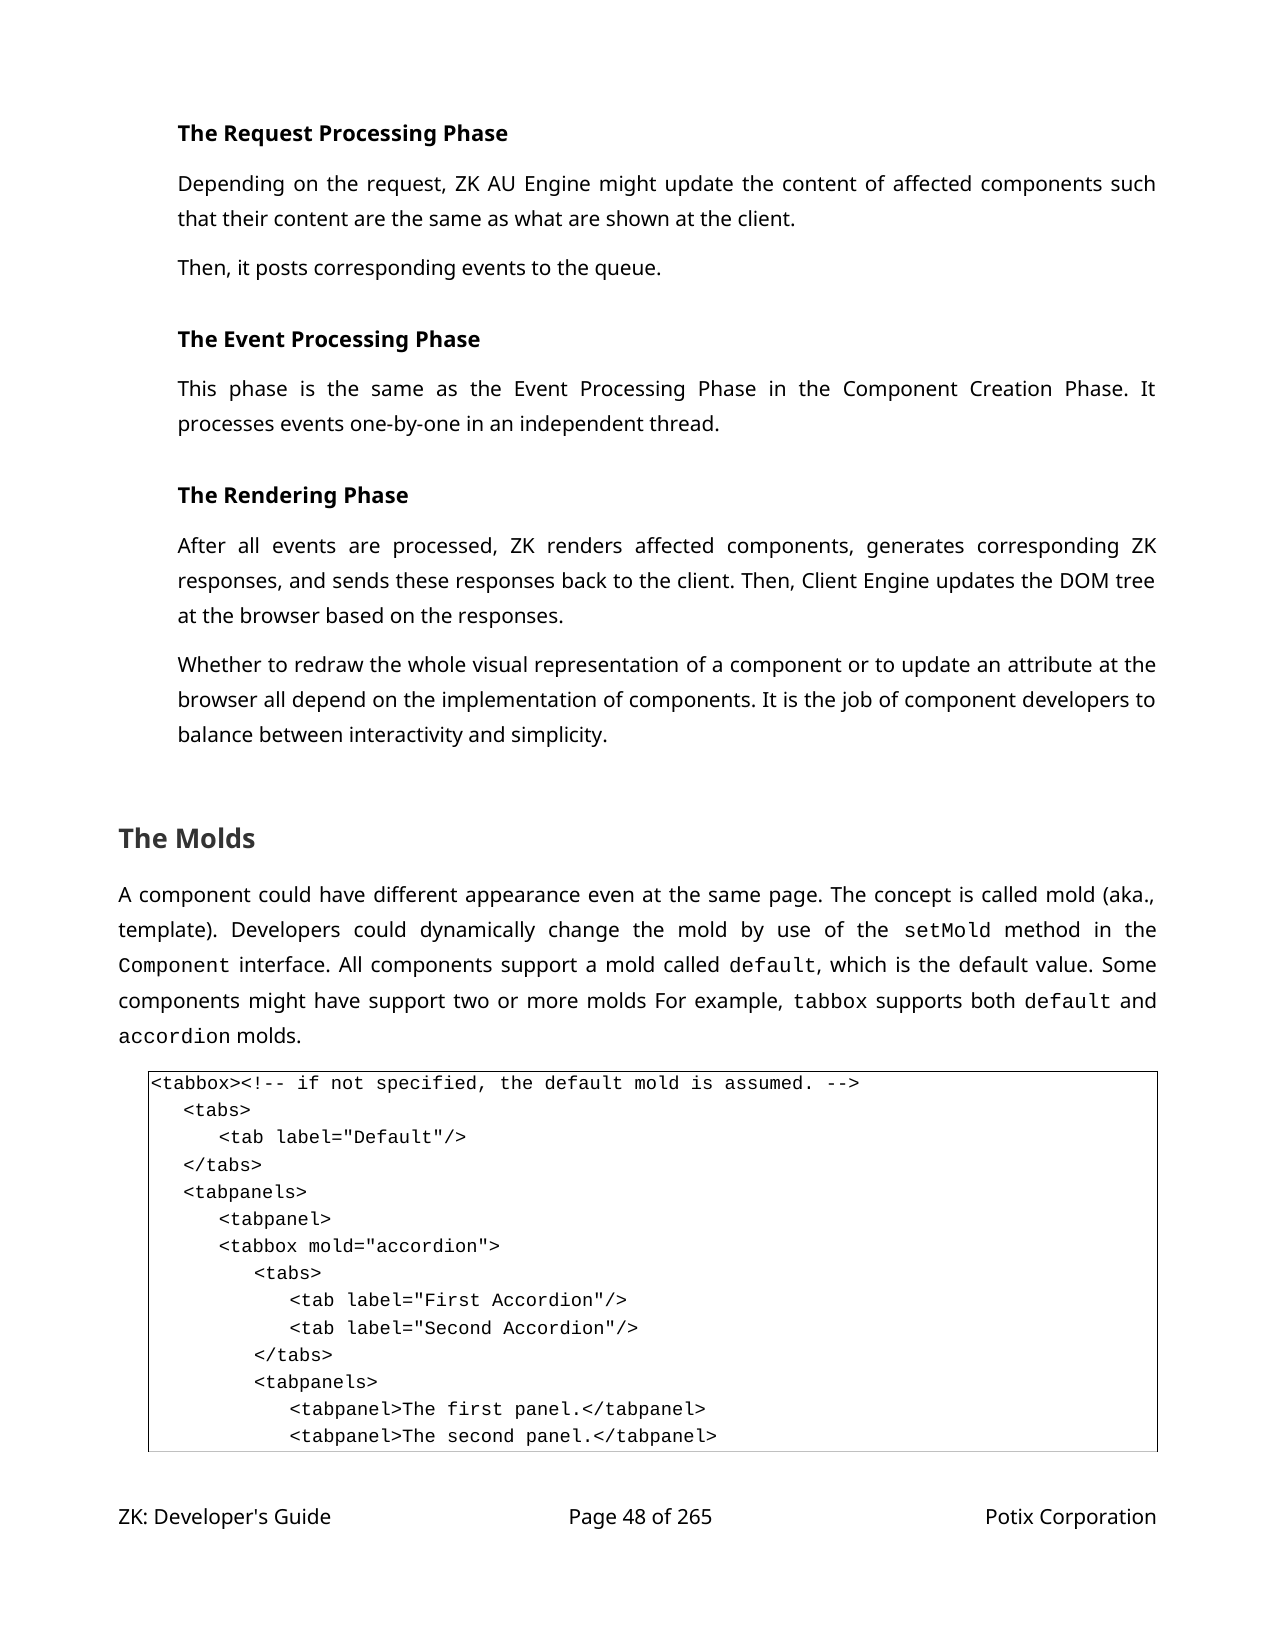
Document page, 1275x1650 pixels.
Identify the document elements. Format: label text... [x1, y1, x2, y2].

text <tabbox mold="accordion"> [149, 1234, 1157, 1258]
text <tabpanel>The second panel.</tabpanel> [149, 1424, 1157, 1451]
text <tab label="Second Accordion"/> [149, 1316, 1157, 1340]
subtitle The Event Processing Phase [177, 323, 1157, 353]
text <tabpanel> [149, 1207, 1157, 1231]
text <tab label="First Accordion"/> [149, 1288, 1157, 1313]
text <tabpanel>The first panel.</tabpanel> [149, 1397, 1157, 1421]
text <tab label="Default"/> [149, 1125, 1157, 1149]
subtitle The Molds [118, 819, 1157, 856]
text </tabs> [149, 1343, 1157, 1367]
text A component could have different appearance even at the same page. The concept is called mold (aka., template). Developers could dynamically change the mold by use of the setMold method in the Component interface. All components support a mold called default, which is the default value. Some components might have support two or more molds For example, tabbox supports both default and accordion molds. [118, 880, 1157, 1050]
text <tabbox><!-- if not specified, the default mold is assumed. --> [149, 1072, 1157, 1095]
text Whether to redraw the whole visual representation of a component or to update an attribute at the browser all depend on the implementation of components. It is the job of component developers to balance between interactivity and simplicity. [177, 650, 1157, 749]
text After all events are processed, ZK renders affected components, generates corresponding ZK responses, and sends these responses back to the client. Then, Client Engine updates the DOM tree at the browser based on the responses. [177, 531, 1157, 629]
text </tabs> [149, 1152, 1157, 1177]
text <tabs> [149, 1098, 1157, 1122]
subtitle The Request Processing Phase [177, 118, 1157, 148]
text <tabpanels> [149, 1179, 1157, 1204]
subtitle The Rendering Phase [177, 480, 1157, 510]
text <tabs> [149, 1261, 1157, 1285]
text Depending on the request, ZK AU Engine might update the content of affected components such that their content are the same as what are shown at the client. [177, 169, 1157, 232]
text <tabpanels> [149, 1370, 1157, 1394]
text This phase is the same as the Event Processing Phase in the Component Creation Phase. It processes events one-by-one in an independent thread. [177, 374, 1157, 438]
text Then, it posts corresponding events to the queue. [177, 253, 1157, 281]
